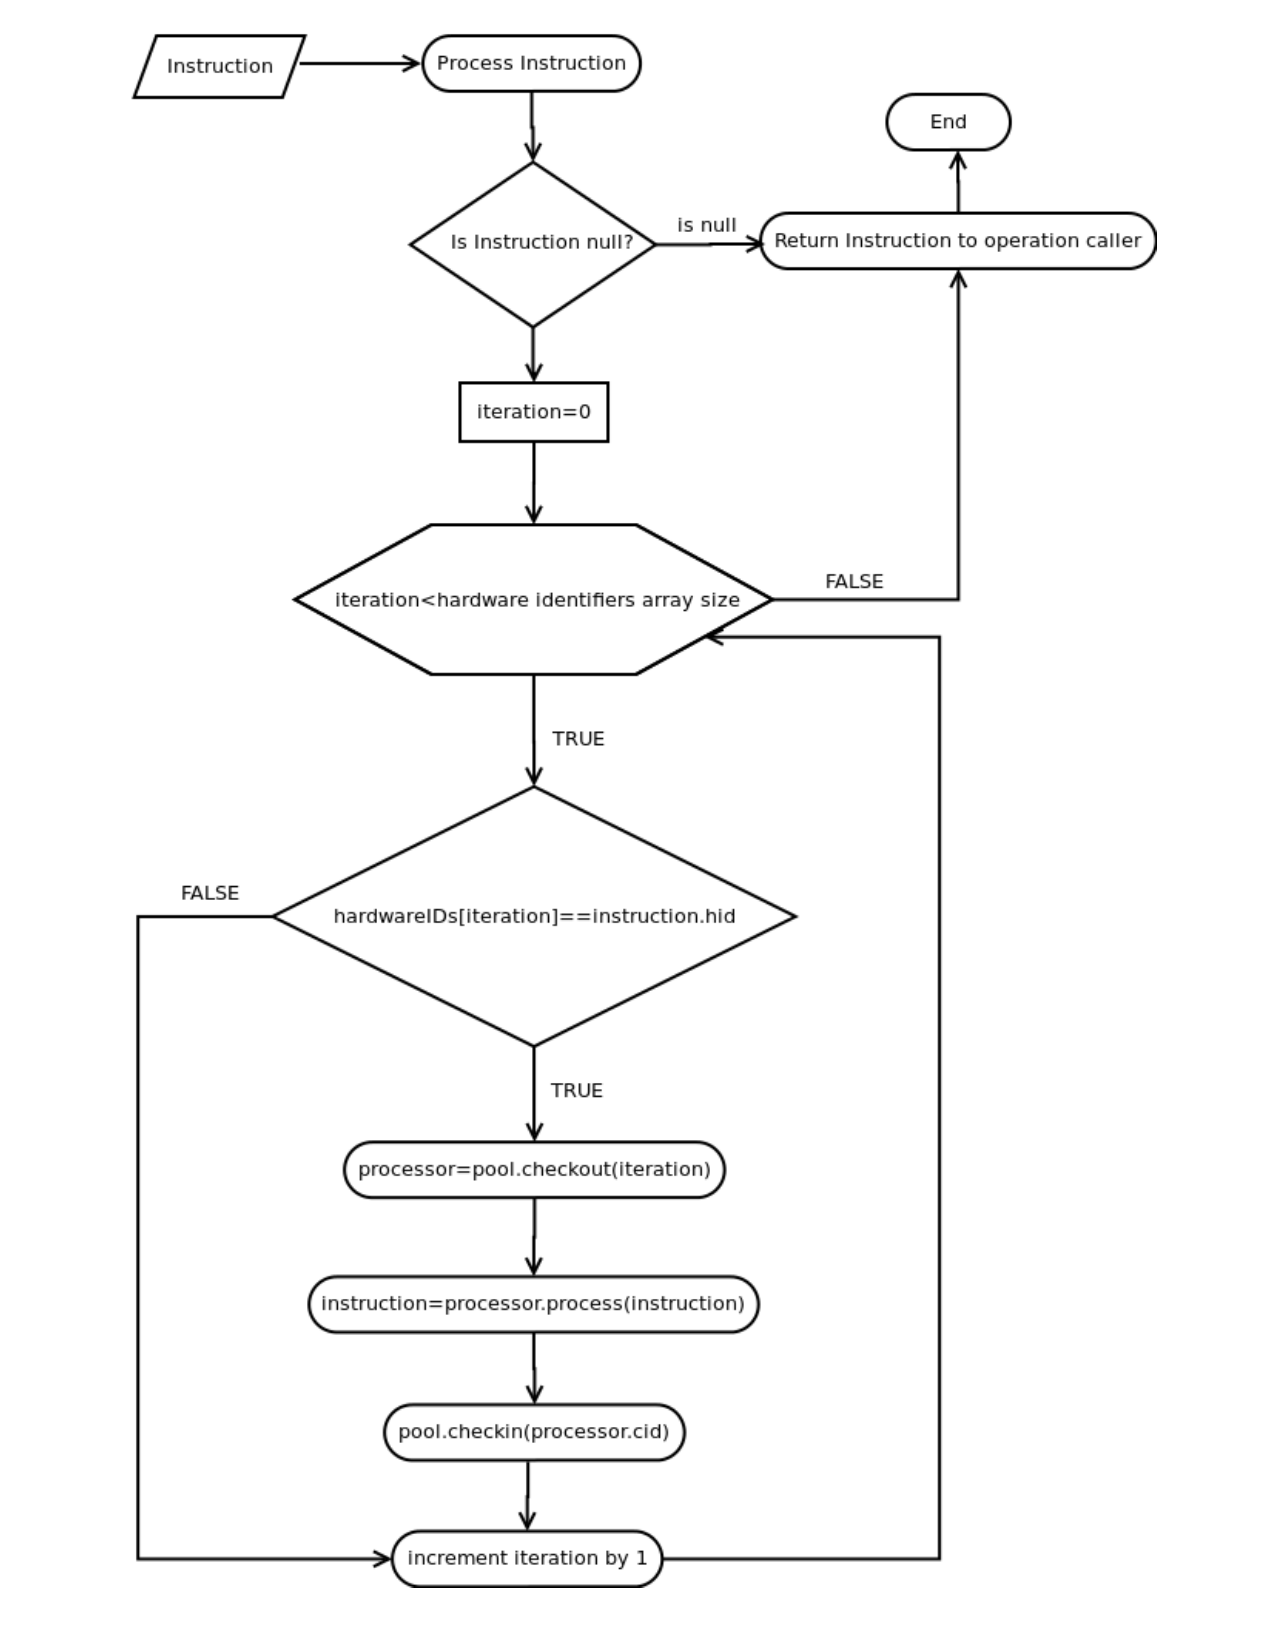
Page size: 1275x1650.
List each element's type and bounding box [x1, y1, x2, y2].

picture [118, 0, 1157, 1588]
